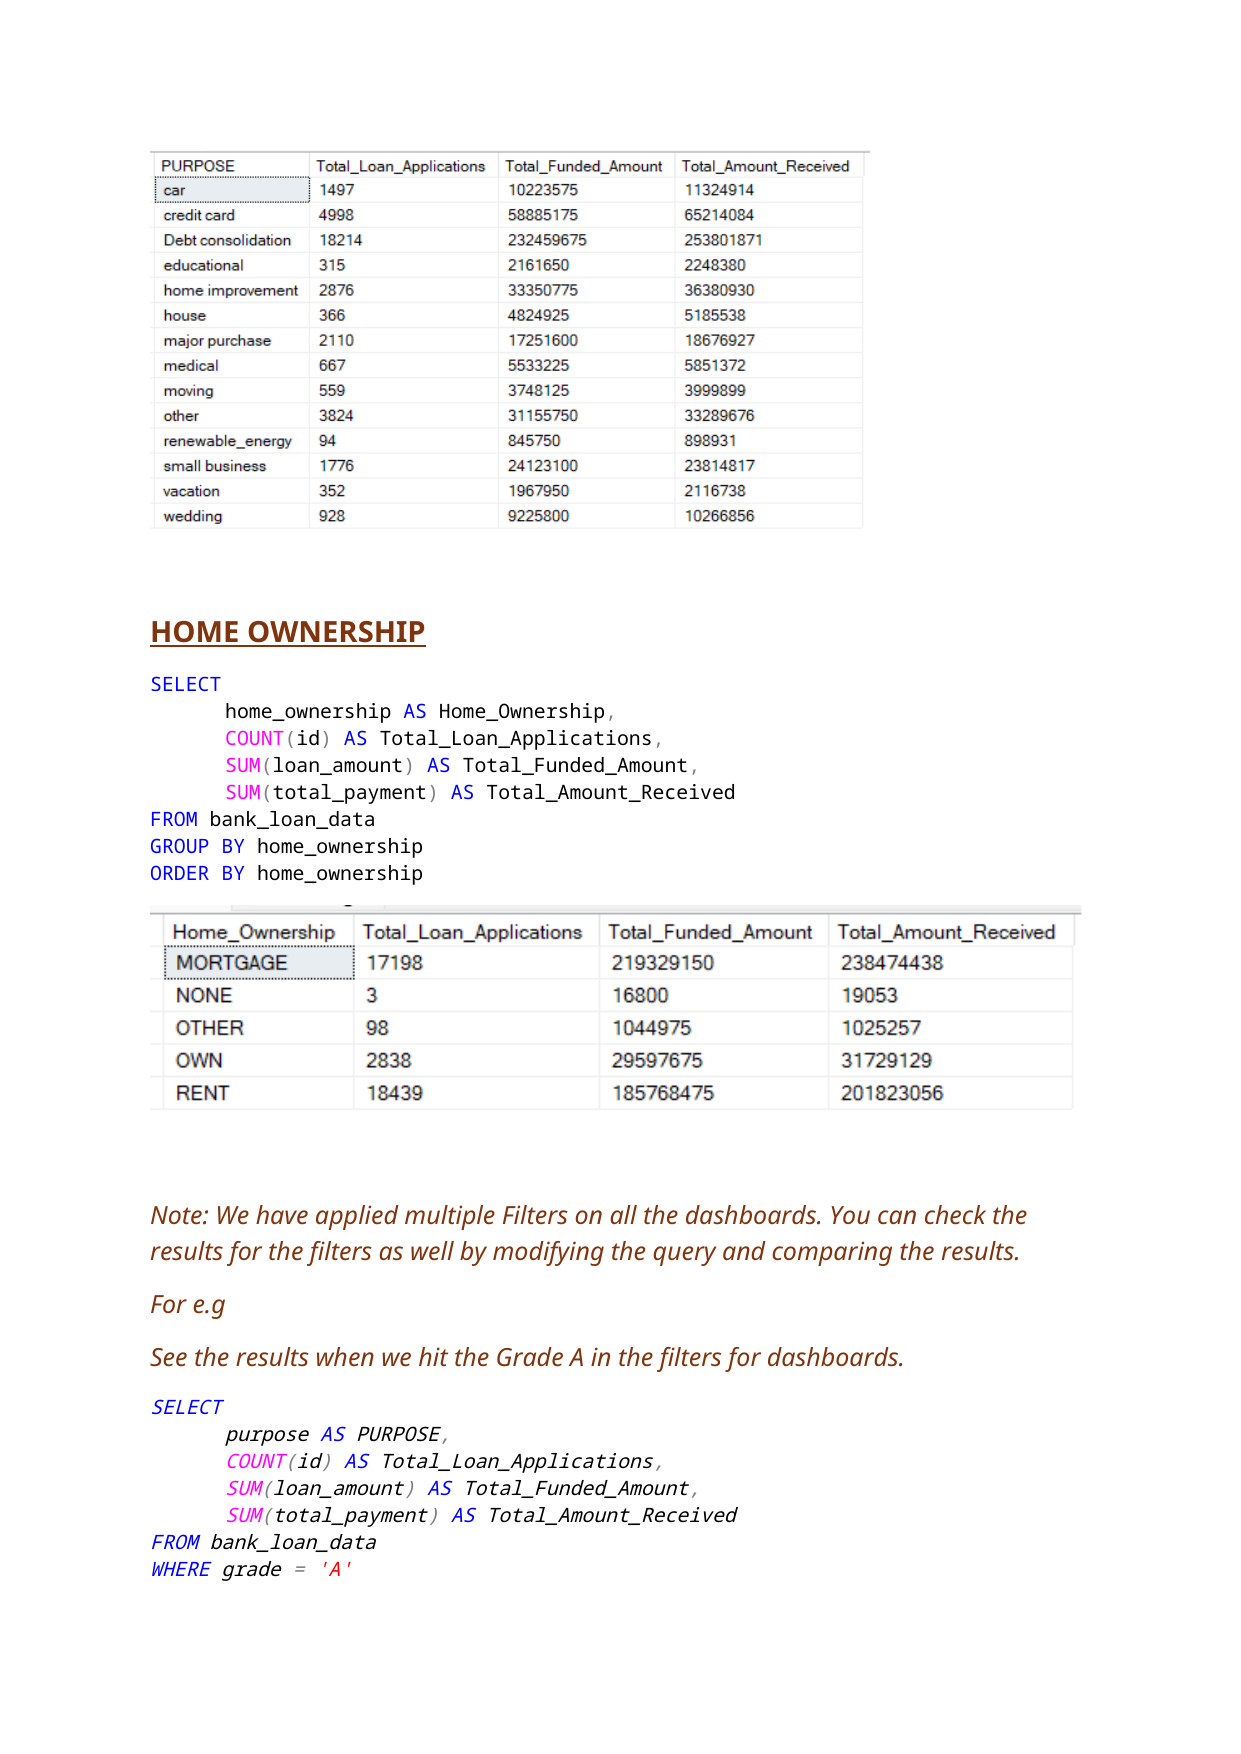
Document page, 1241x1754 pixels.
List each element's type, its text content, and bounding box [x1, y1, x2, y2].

text SELECT [150, 1393, 1090, 1420]
text SUM(total_payment) AS Total_Amount_Received [150, 1501, 1090, 1528]
text FROM bank_loan_data [150, 806, 1090, 833]
text SUM(total_payment) AS Total_Amount_Received [150, 779, 1090, 806]
text purpose AS PURPOSE, [150, 1420, 1090, 1447]
text COUNT(id) AS Total_Loan_Applications, [150, 1447, 1090, 1474]
text Note: We have applied multiple Filters on all the dashboards. You can check the results for the filters as well by modifying the query and comparing the results. [150, 1198, 1090, 1268]
text SUM(loan_amount) AS Total_Funded_Amount, [150, 752, 1090, 779]
text SELECT [150, 671, 1090, 698]
text GROUP BY home_ownership [150, 833, 1090, 859]
text ORDER BY home_ownership [150, 859, 1090, 887]
text See the results when we hit the Grade A in the filters for dashboards. [150, 1340, 1090, 1374]
text WHERE grade = 'A' [150, 1555, 1090, 1582]
text COUNT(id) AS Total_Loan_Applications, [150, 725, 1090, 752]
text home_ownership AS Home_Ownership, [150, 698, 1090, 725]
text SUM(loan_amount) AS Total_Funded_Amount, [150, 1474, 1090, 1501]
text FROM bank_loan_data [150, 1528, 1090, 1555]
text For e.g [150, 1287, 1090, 1321]
text HOME OWNERSHIP [150, 612, 1090, 651]
